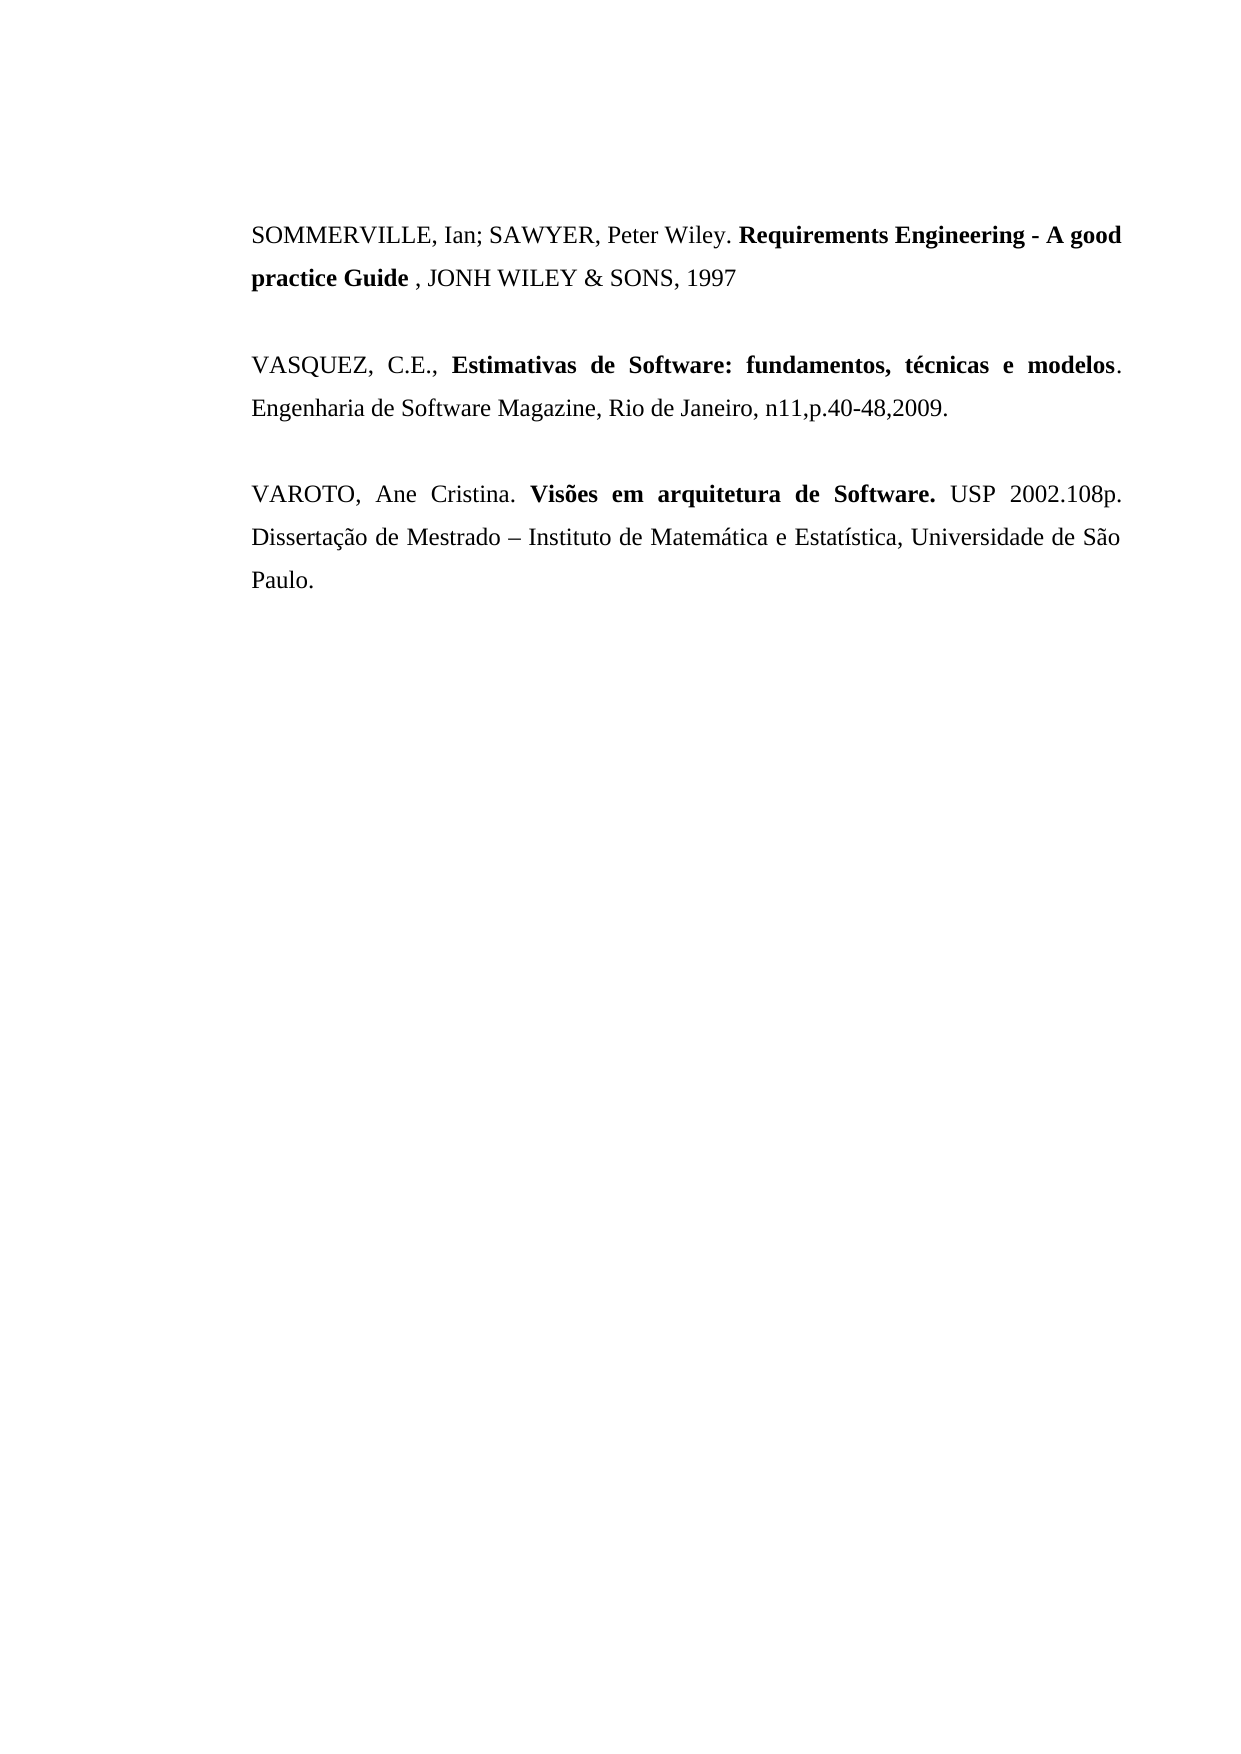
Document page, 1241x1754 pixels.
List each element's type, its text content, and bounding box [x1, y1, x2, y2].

text VASQUEZ, C.E., Estimativas de Software: fundamentos, técnicas e modelos. Engenharia de Software Magazine, Rio de Janeiro, n11,p.40-48,2009. [251, 350, 1122, 422]
text VAROTO, Ane Cristina. Visões em arquitetura de Software. USP 2002.108p. Dissertação de Mestrado – Instituto de Matemática e Estatística, Universidade de São Paulo. [251, 479, 1122, 594]
text SOMMERVILLE, Ian; SAWYER, Peter Wiley. Requirements Engineering - A good practice Guide , JONH WILEY & SONS, 1997 [251, 220, 1122, 292]
